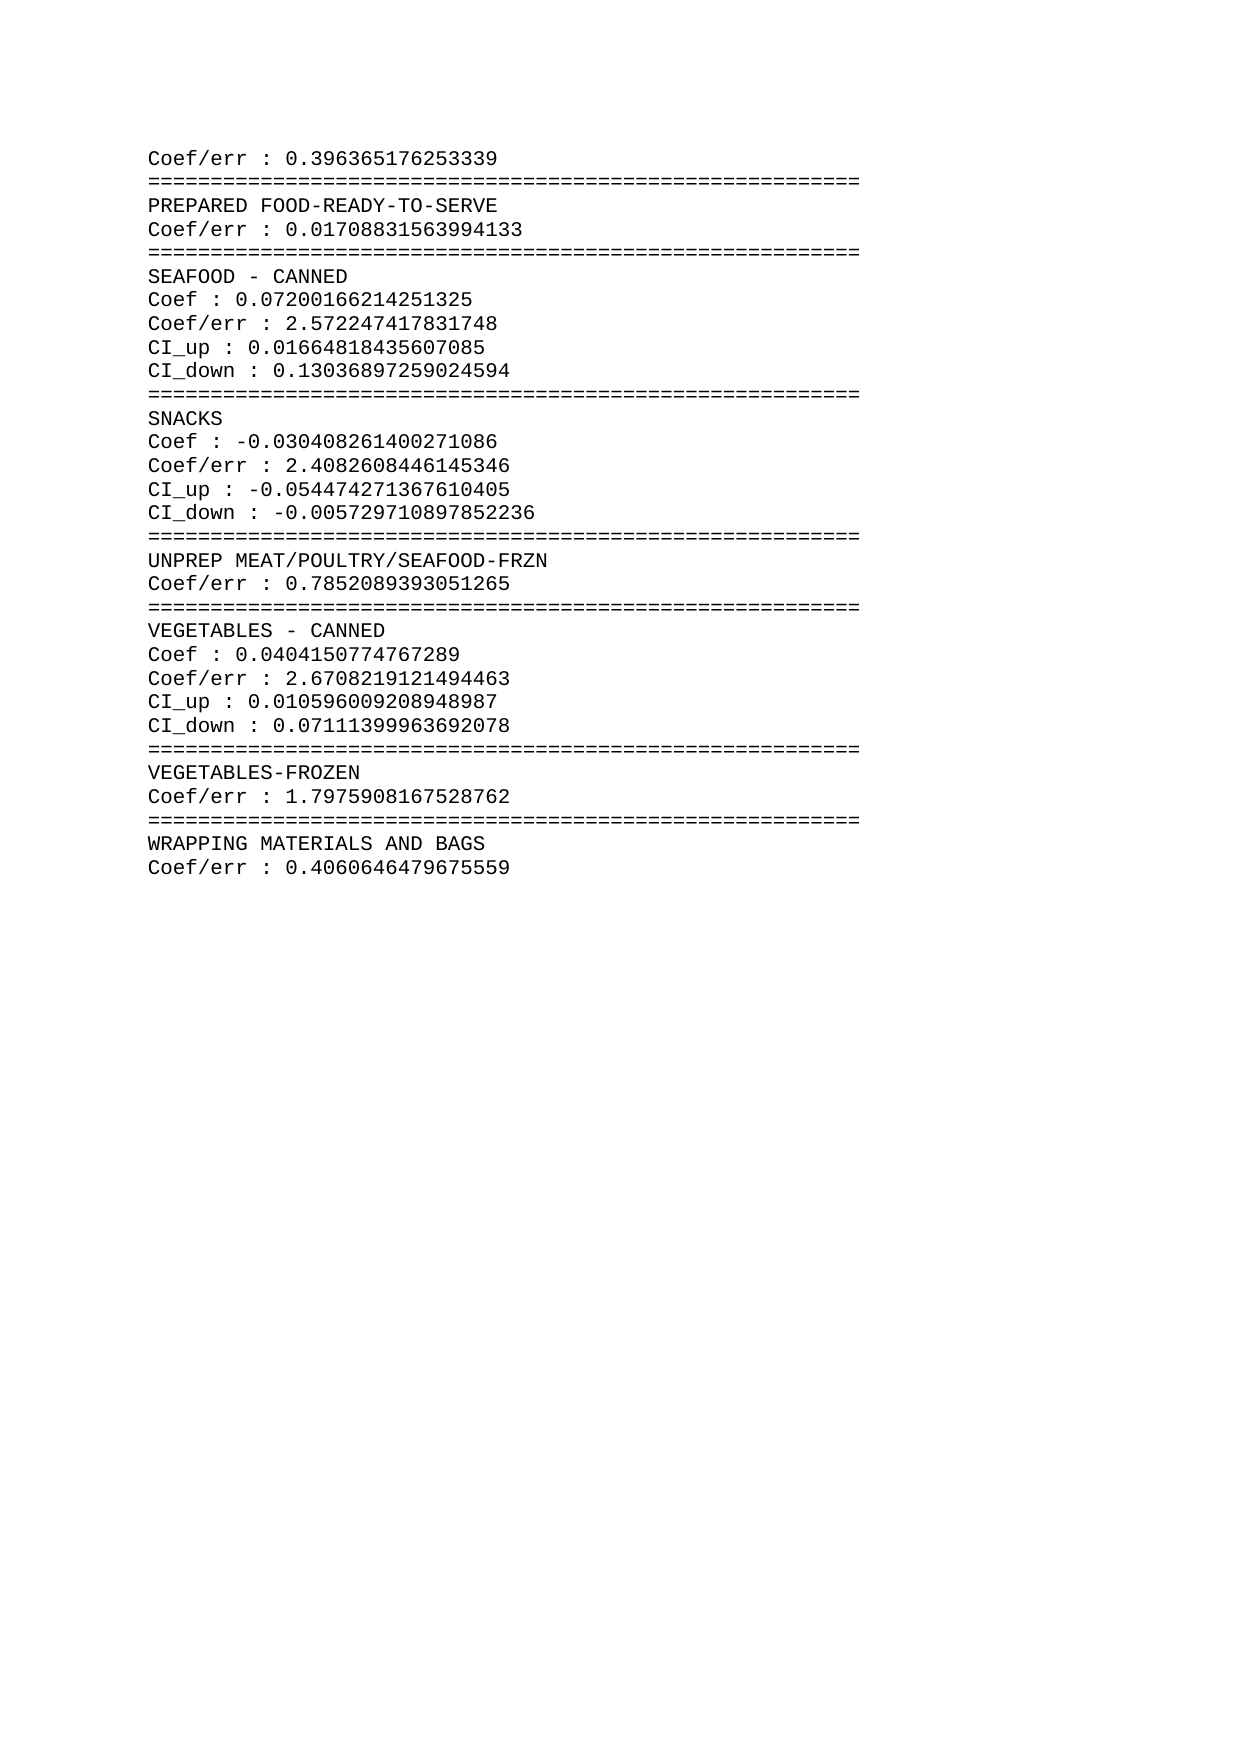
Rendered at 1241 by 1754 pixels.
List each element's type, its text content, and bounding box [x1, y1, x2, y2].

text Coef/err : 0.7852089393051265 [148, 573, 1093, 597]
text Coef/err : 0.01708831563994133 [148, 218, 1093, 242]
text Coef : 0.0404150774767289 [148, 644, 1093, 668]
text CI_up : 0.01664818435607085 [148, 337, 1093, 360]
text SEAFOOD - CANNED [148, 266, 1093, 289]
text CI_down : 0.13036897259024594 [148, 360, 1093, 384]
text Coef : -0.030408261400271086 [148, 431, 1093, 455]
text SNACKS [148, 408, 1093, 431]
text CI_down : -0.005729710897852236 [148, 502, 1093, 526]
text VEGETABLES - CANNED [148, 621, 1093, 644]
text ========================================================= [148, 242, 1093, 266]
text CI_up : 0.010596009208948987 [148, 691, 1093, 715]
text Coef/err : 0.396365176253339 [148, 148, 1093, 171]
text ========================================================= [148, 171, 1093, 195]
text CI_down : 0.07111399963692078 [148, 715, 1093, 739]
text PREPARED FOOD-READY-TO-SERVE [148, 195, 1093, 218]
text Coef/err : 0.4060646479675559 [148, 857, 1093, 881]
text ========================================================= [148, 597, 1093, 621]
text VEGETABLES-FROZEN [148, 762, 1093, 786]
text Coef/err : 2.4082608446145346 [148, 455, 1093, 479]
text ========================================================= [148, 384, 1093, 408]
text ========================================================= [148, 739, 1093, 762]
text Coef/err : 2.6708219121494463 [148, 668, 1093, 691]
text CI_up : -0.054474271367610405 [148, 479, 1093, 502]
text Coef : 0.07200166214251325 [148, 289, 1093, 313]
text ========================================================= [148, 810, 1093, 833]
text Coef/err : 2.572247417831748 [148, 313, 1093, 337]
text UNPREP MEAT/POULTRY/SEAFOOD-FRZN [148, 549, 1093, 573]
text Coef/err : 1.7975908167528762 [148, 786, 1093, 810]
text WRAPPING MATERIALS AND BAGS [148, 833, 1093, 857]
text ========================================================= [148, 526, 1093, 549]
